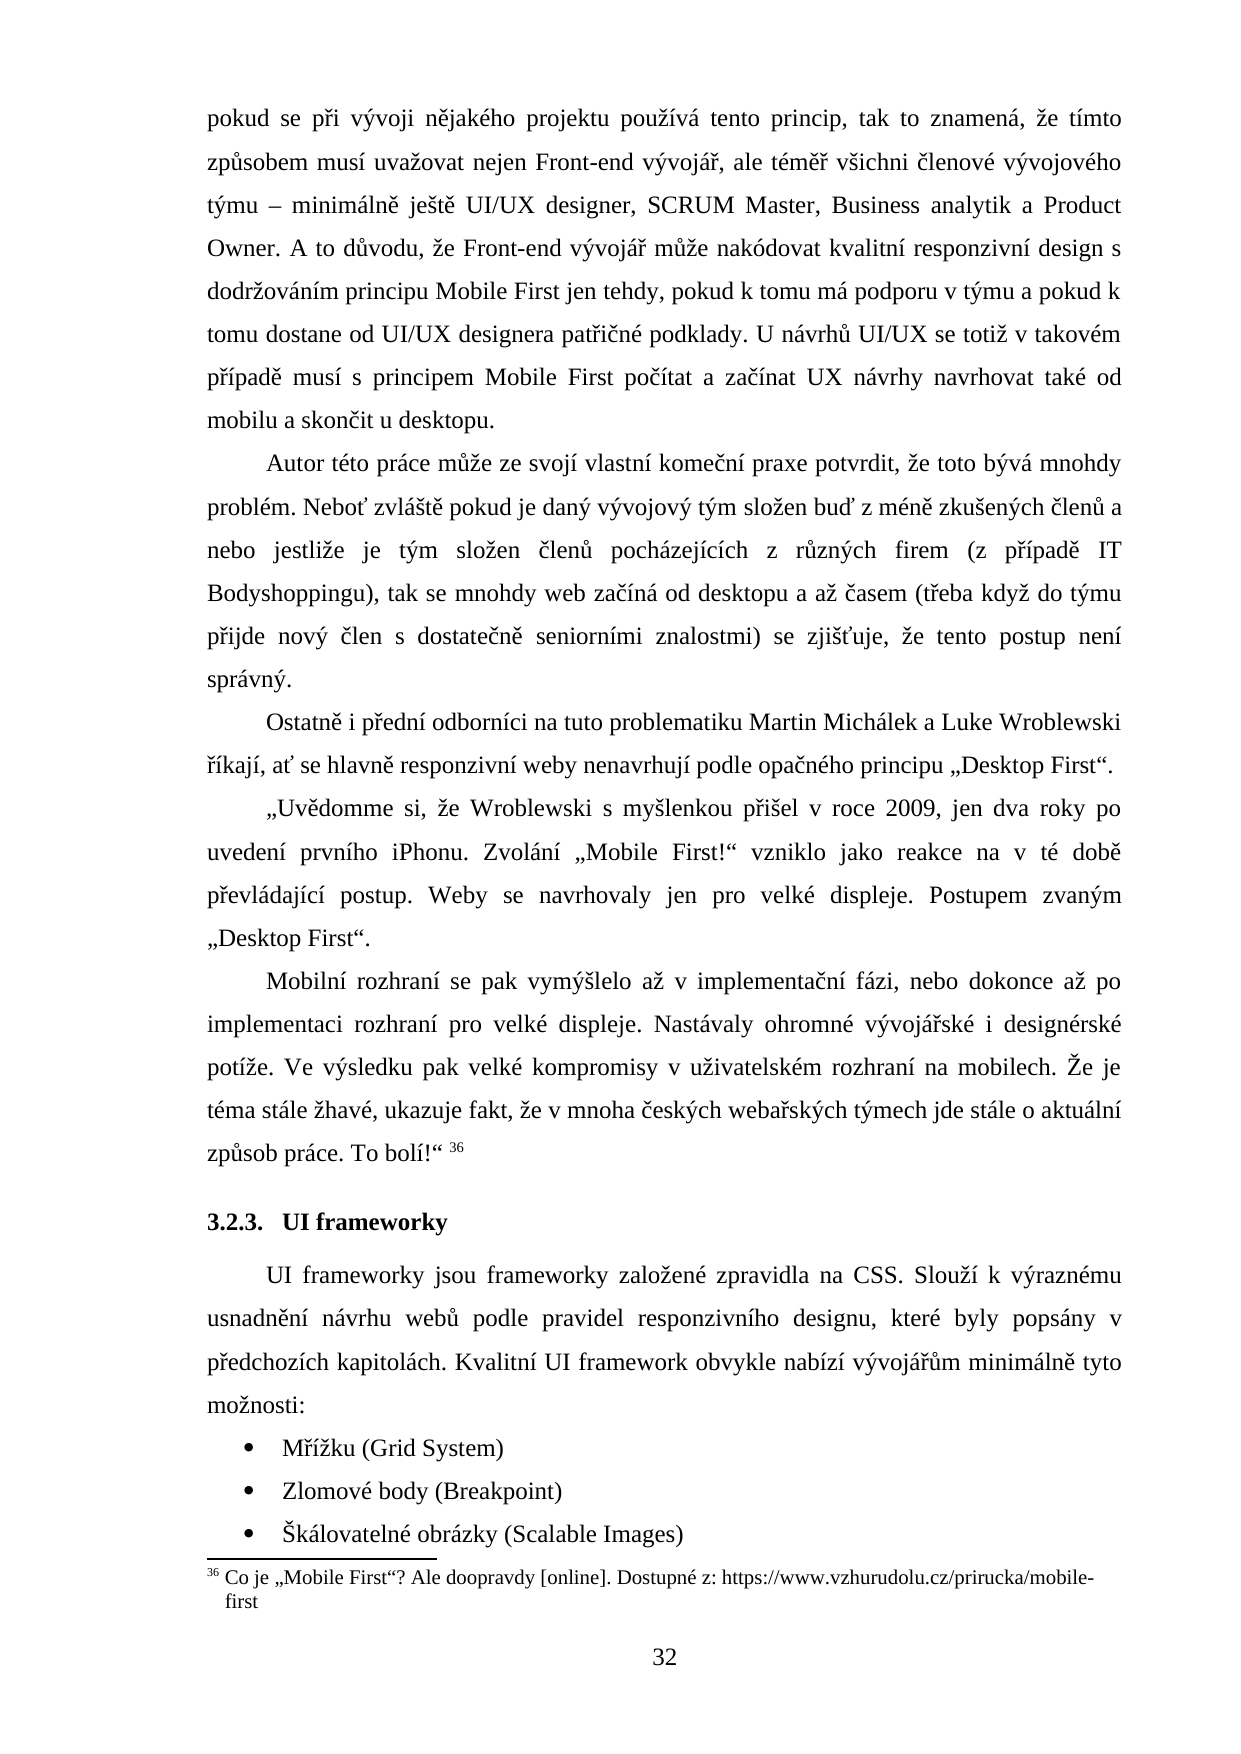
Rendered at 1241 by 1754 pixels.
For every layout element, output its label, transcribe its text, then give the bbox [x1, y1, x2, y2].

text Ostatně i přední odborníci na tuto problematiku Martin Michálek a Luke Wroblewski říkají, ať se hlavně responzivní weby nenavrhují podle opačného principu „Desktop First“. [207, 707, 1122, 779]
list Co je „Mobile First“? Ale doopravdy [online]. Dostupné z: https://www.vzhurudolu.cz/prirucka/mobile-first [207, 1565, 1122, 1613]
text Mobilní rozhraní se pak vymýšlelo až v implementační fázi, nebo dokonce až po implementaci rozhraní pro velké displeje. Nastávaly ohromné vývojářské i designérské potíže. Ve výsledku pak velké kompromisy v uživatelském rozhraní na mobilech. Že je téma stále žhavé, ukazuje fakt, že v mnoha českých webařských týmech jde stále o aktuální způsob práce. To bolí!“ [207, 966, 1122, 1167]
list Škálovatelné obrázky (Scalable Images) [244, 1519, 1122, 1548]
subtitle UI frameworky [207, 1207, 1122, 1235]
text pokud se při vývoji nějakého projektu používá tento princip, tak to znamená, že tímto způsobem musí uvažovat nejen Front-end vývojář, ale téměř všichni členové vývojového týmu – minimálně ještě UI/UX designer, SCRUM Master, Business analytik a Product Owner. A to důvodu, že Front-end vývojář může nakódovat kvalitní responzivní design s dodržováním principu Mobile First jen tehdy, pokud k tomu má podporu v týmu a pokud k tomu dostane od UI/UX designera patřičné podklady. U návrhů UI/UX se totiž v takovém případě musí s principem Mobile First počítat a začínat UX návrhy navrhovat také od mobilu a skončit u desktopu. [207, 103, 1122, 434]
list Mřížku (Grid System) [244, 1433, 1122, 1462]
text UI frameworky jsou frameworky založené zpravidla na CSS. Slouží k výraznému usnadnění návrhu webů podle pravidel responzivního designu, které byly popsány v předchozích kapitolách. Kvalitní UI framework obvykle nabízí vývojářům minimálně tyto možnosti: [207, 1260, 1122, 1418]
text Autor této práce může ze svojí vlastní komeční praxe potvrdit, že toto bývá mnohdy problém. Neboť zvláště pokud je daný vývojový tým složen buď z méně zkušených členů a nebo jestliže je tým složen členů pocházejících z různých firem (z případě IT Bodyshoppingu), tak se mnohdy web začíná od desktopu a až časem (třeba když do týmu přijde nový člen s dostatečně seniorními znalostmi) se zjišťuje, že tento postup není správný. [207, 448, 1122, 693]
text „Uvědomme si, že Wroblewski s myšlenkou přišel v roce 2009, jen dva roky po uvedení prvního iPhonu. Zvolání „Mobile First!“ vzniklo jako reakce na v té době převládající postup. Weby se navrhovaly jen pro velké displeje. Postupem zvaným „Desktop First“. [207, 793, 1122, 952]
list Zlomové body (Breakpoint) [244, 1476, 1122, 1505]
